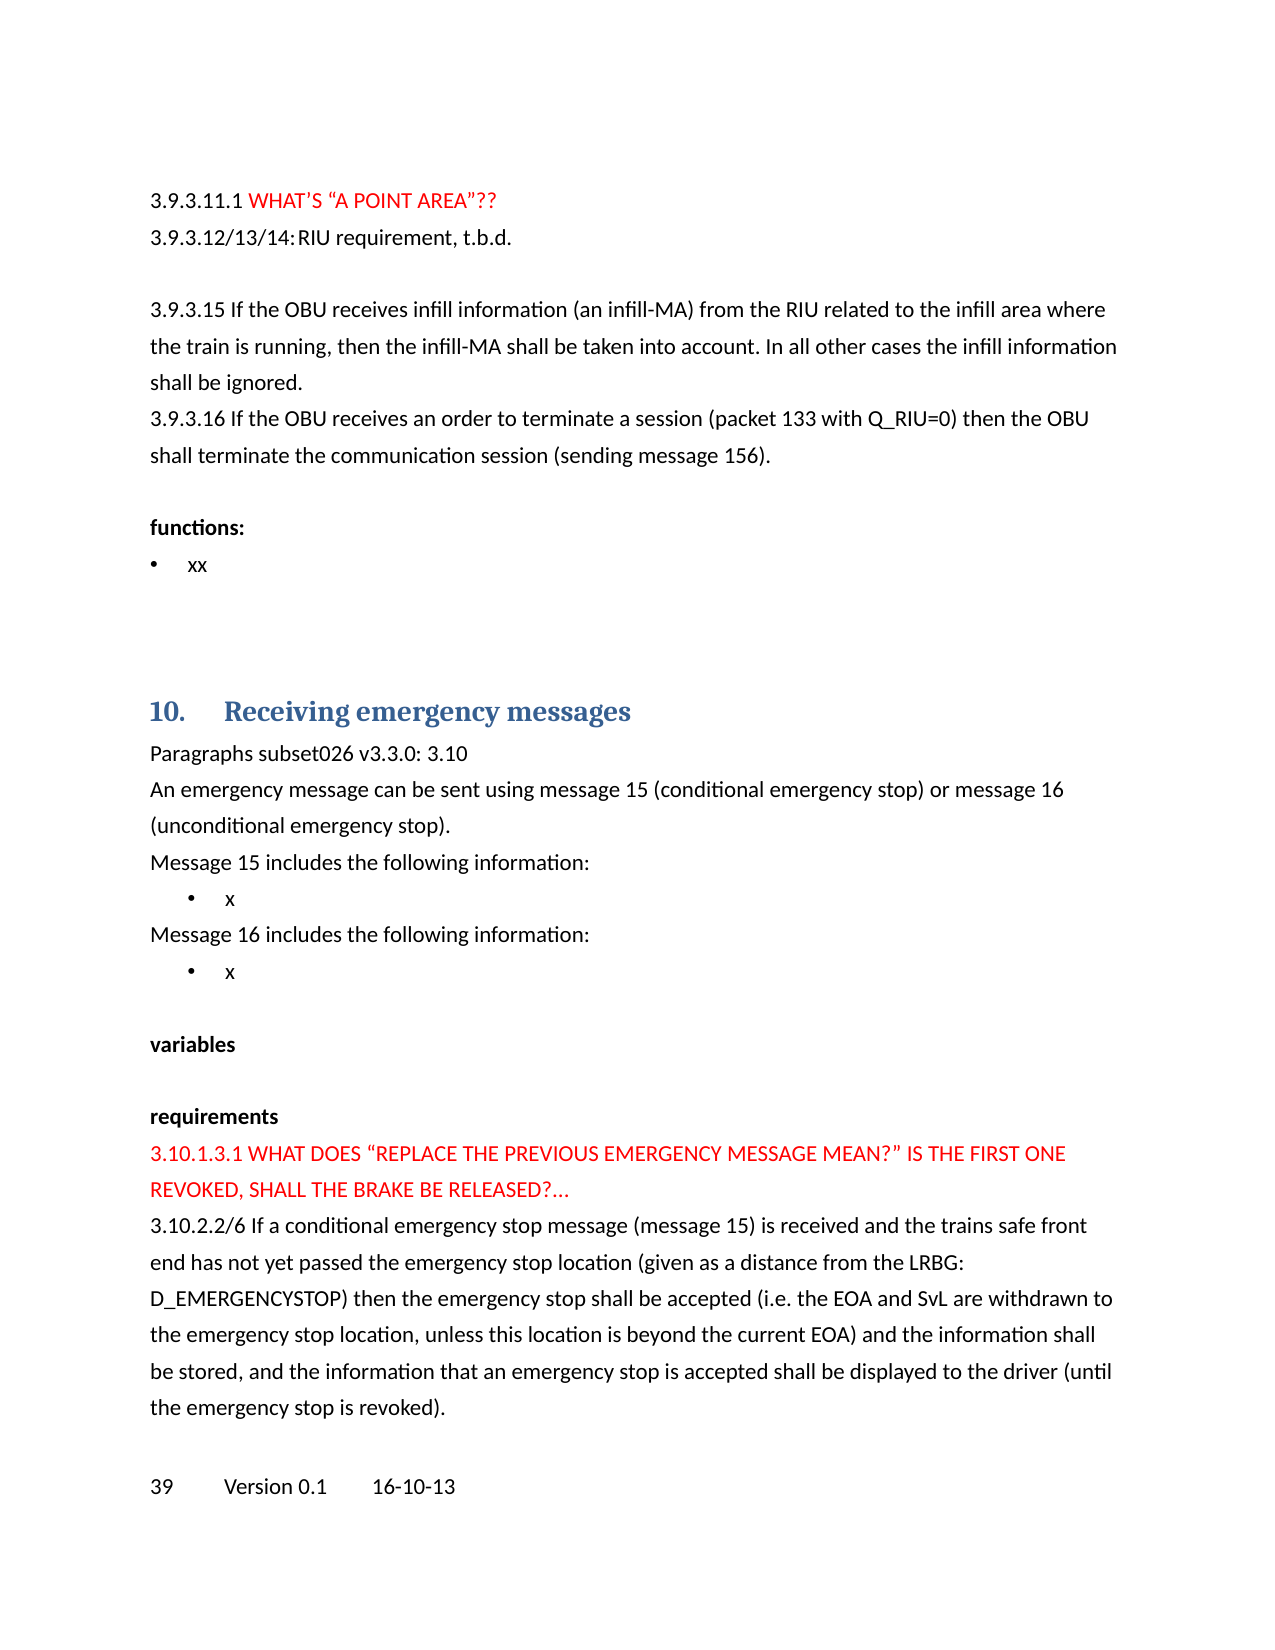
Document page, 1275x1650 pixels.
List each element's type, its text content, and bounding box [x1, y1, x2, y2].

text 3.9.3.12/13/14: RIU requirement, t.b.d. [150, 223, 1125, 251]
text An emergency message can be sent using message 15 (conditional emergency stop) or message 16 (unconditional emergency stop). [150, 775, 1125, 839]
text variables [150, 1030, 1125, 1058]
text Paragraphs subset026 v3.3.0: 3.10 [150, 739, 1125, 767]
text 3.10.1.3.1 WHAT DOES “REPLACE THE PREVIOUS EMERGENCY MESSAGE MEAN?” IS THE FIRST ONE REVOKED, SHALL THE BRAKE BE RELEASED?... [150, 1139, 1125, 1203]
text 3.10.2.2/6 If a conditional emergency stop message (message 15) is received and the trains safe front end has not yet passed the emergency stop location (given as a distance from the LRBG: D_EMERGENCYSTOP) then the emergency stop shall be accepted (i.e. the EOA and SvL are withdrawn to the emergency stop location, unless this location is beyond the current EOA) and the information shall be stored, and the information that an emergency stop is accepted shall be displayed to the driver (until the emergency stop is revoked). [150, 1211, 1125, 1421]
list xx [150, 550, 1125, 578]
text 3.9.3.16 If the OBU receives an order to terminate a session (packet 133 with Q_RIU=0) then the OBU shall terminate the communication session (sending message 156). [150, 404, 1125, 469]
text Message 16 includes the following information: [150, 921, 1125, 949]
list x [187, 957, 1125, 985]
text 3.9.3.15 If the OBU receives infill information (an infill-MA) from the RIU related to the infill area where the train is running, then the infill-MA shall be taken into account. In all other cases the infill information shall be ignored. [150, 295, 1125, 396]
subtitle Receiving emergency messages [150, 695, 1125, 729]
text 3.9.3.11.1 WHAT’S “A POINT AREA”?? [150, 186, 1125, 214]
text Message 15 includes the following information: [150, 848, 1125, 876]
text functions: [150, 513, 1125, 542]
text requirements [150, 1102, 1125, 1130]
list x [187, 884, 1125, 912]
